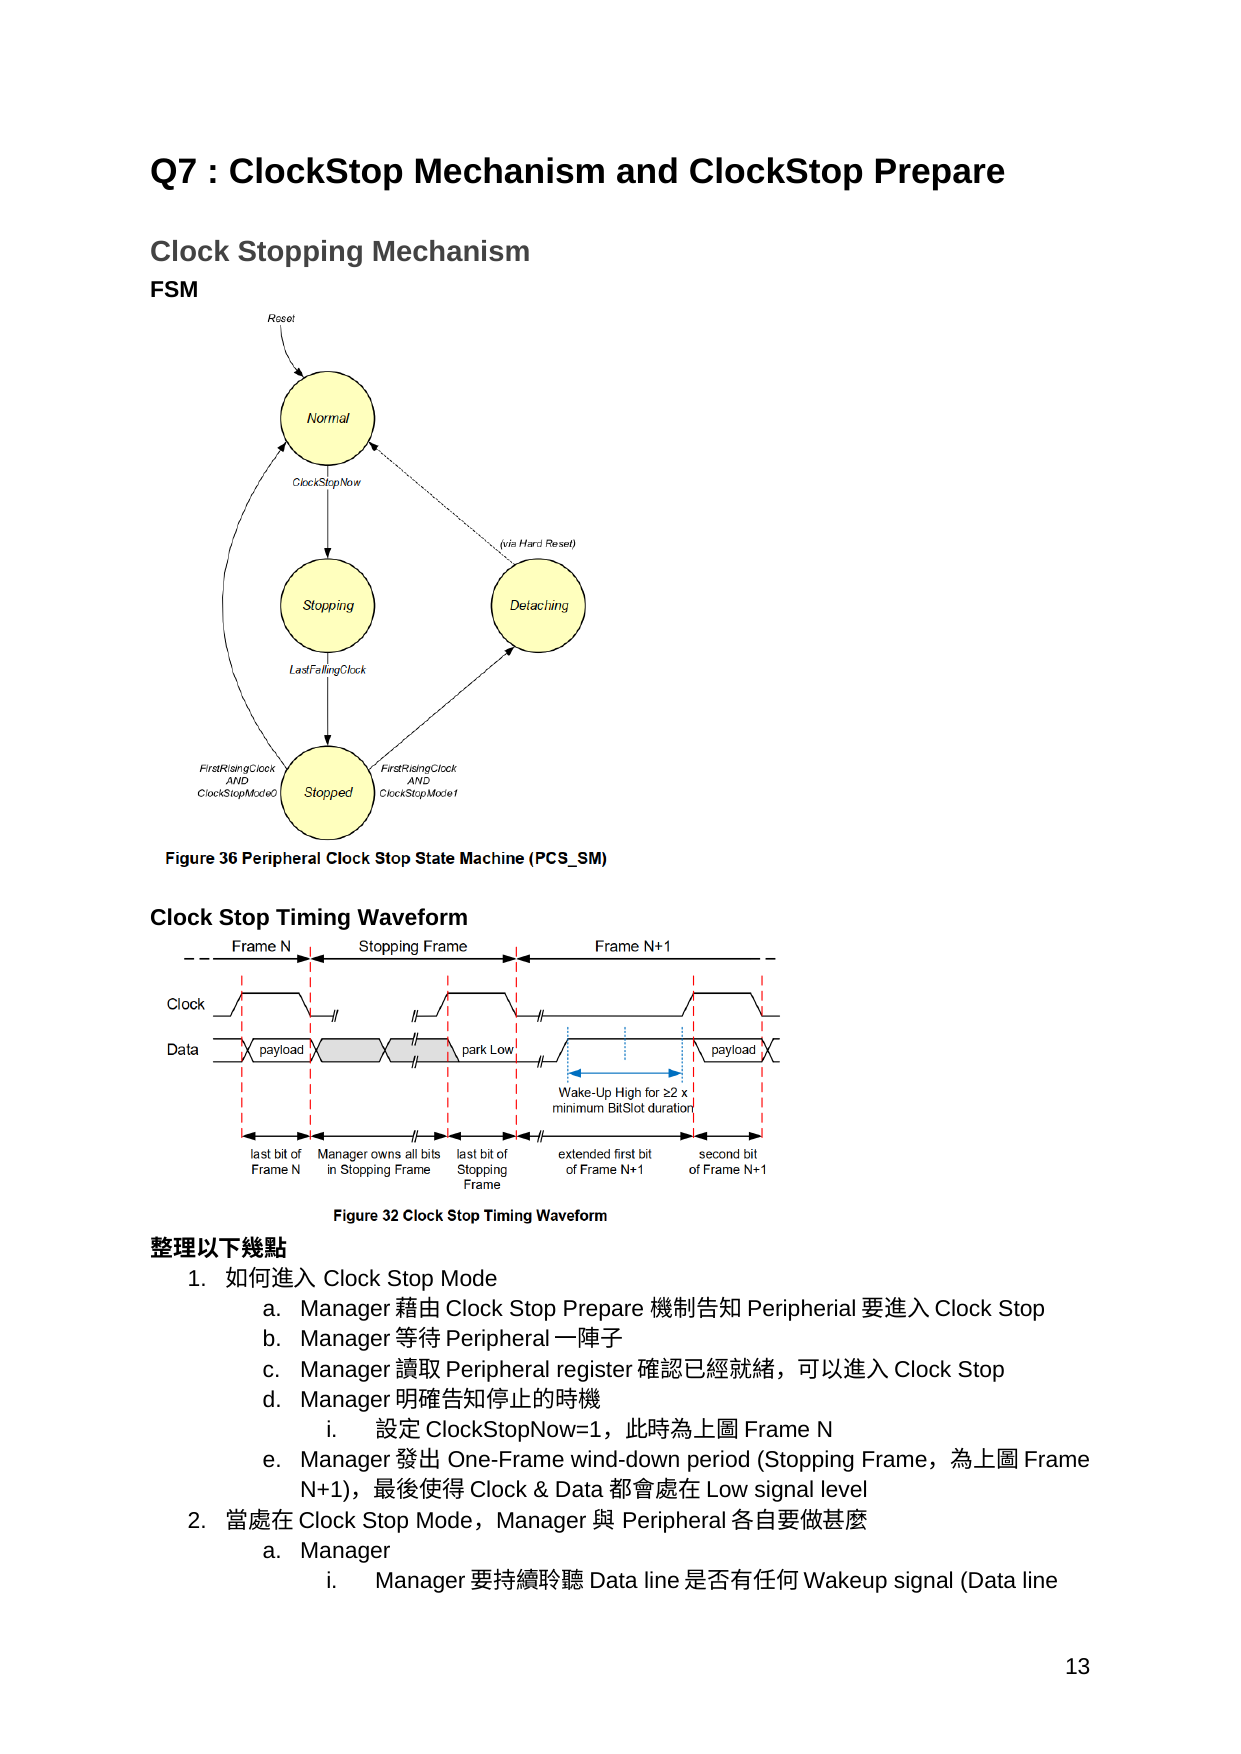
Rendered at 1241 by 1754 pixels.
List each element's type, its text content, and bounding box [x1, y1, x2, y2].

list Manager要持續聆聽Data line是否有任何Wakeup signal (Data line [337, 1567, 1090, 1593]
subtitle Q7 : ClockStop Mechanism and ClockStop Prepare [150, 150, 1090, 191]
list Manager發出 One-Frame wind-down period (Stopping Frame，為上圖Frame N+1)，最後使得Clock & Data 都會處在Low signal level [262, 1446, 1090, 1503]
list Manager等待Peripheral一陣子 [262, 1325, 1090, 1352]
subtitle Clock Stopping Mechanism [150, 234, 1090, 268]
list Manager明確告知停止的時機 [262, 1386, 1090, 1412]
list Manager [262, 1537, 1090, 1563]
list 當處在Clock Stop Mode，Manager 與 Peripheral各自要做甚麼 [187, 1507, 1090, 1533]
list 設定ClockStopNow=1，此時為上圖Frame N [337, 1416, 1090, 1442]
picture [150, 933, 789, 1231]
text 整理以下幾點 [150, 1235, 1090, 1261]
text Clock Stop Timing Waveform [150, 904, 1090, 930]
picture [150, 306, 620, 870]
list Manager藉由Clock Stop Prepare 機制告知Peripherial要進入Clock Stop [262, 1295, 1090, 1321]
list Manager讀取Peripheral register確認已經就緒，可以進入Clock Stop [262, 1356, 1090, 1382]
text FSM [150, 276, 1090, 302]
list 如何進入 Clock Stop Mode [187, 1265, 1090, 1291]
